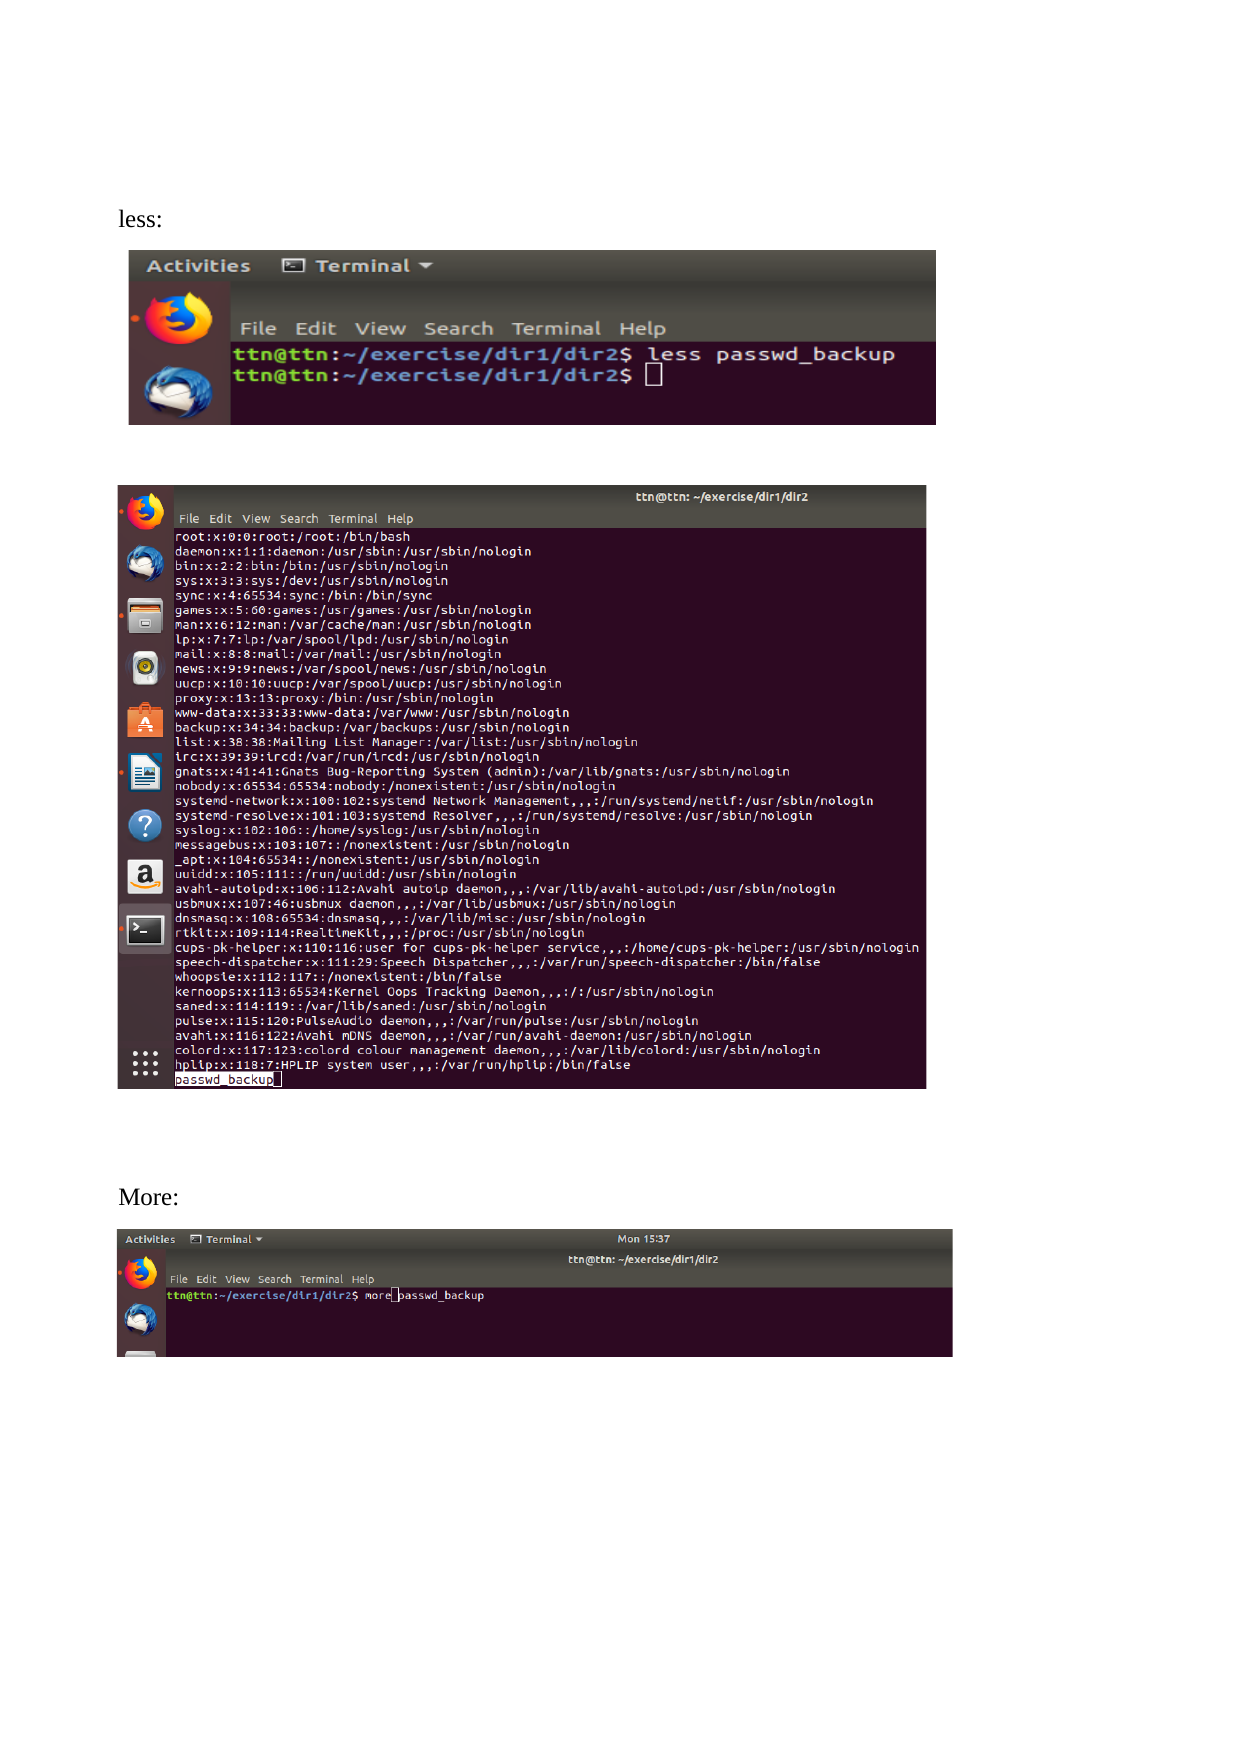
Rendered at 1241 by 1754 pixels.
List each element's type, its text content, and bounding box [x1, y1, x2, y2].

text More: [118, 1182, 1122, 1211]
text less: [118, 204, 1122, 233]
picture [117, 485, 927, 1089]
